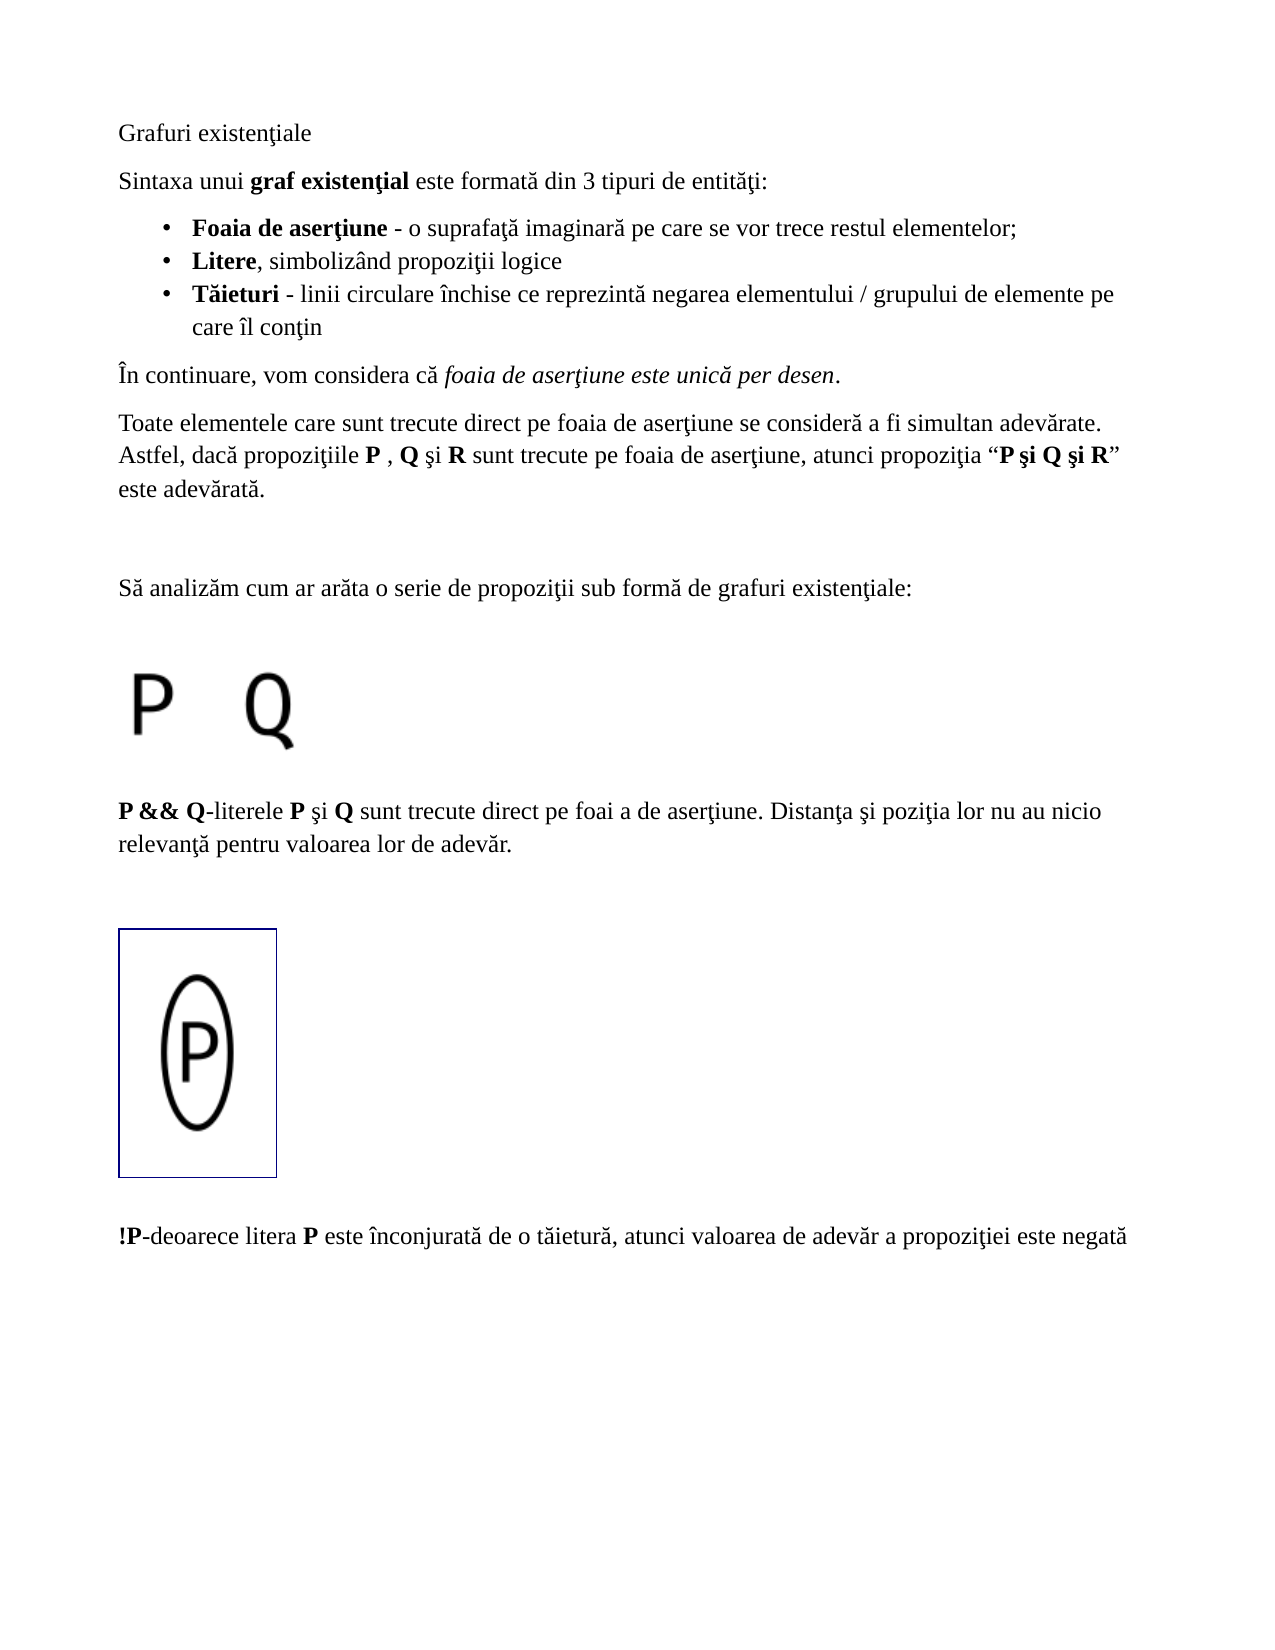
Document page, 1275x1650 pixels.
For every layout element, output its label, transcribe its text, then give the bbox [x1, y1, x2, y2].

picture [120, 930, 276, 1177]
text În continuare, vom considera că foaia de aserţiune este unică per desen. [118, 360, 1157, 389]
text Grafuri existenţiale [118, 118, 1157, 147]
picture [108, 636, 311, 778]
text Toate elementele care sunt trecute direct pe foaia de aserţiune se consideră a fi simultan adevărate. Astfel, dacă propoziţiile P , Q şi R sunt trecute pe foaia de aserţiune, atunci propoziţia “P şi Q şi R” este adevărată. Să analizăm cum ar arăta o serie de propoziţii sub formă de grafuri existenţiale: [118, 408, 1157, 601]
list Tăieturi - linii circulare închise ce reprezintă negarea elementului / grupului de elemente pe care îl conţin [162, 279, 1157, 341]
list Foaia de aserţiune - o suprafaţă imaginară pe care se vor trece restul elementelor; [162, 213, 1157, 242]
text P && Q-literele P şi Q sunt trecute direct pe foai a de aserţiune. Distanţa şi poziţia lor nu au nicio relevanţă pentru valoarea lor de adevăr. !P-deoarece litera P este înconjurată de o tăietură, atunci valoarea de adevăr a propoziţiei este negată [118, 763, 1157, 1250]
list Litere, simbolizând propoziţii logice [162, 246, 1157, 275]
text Sintaxa unui graf existenţial este formată din 3 tipuri de entităţi: [118, 166, 1157, 194]
